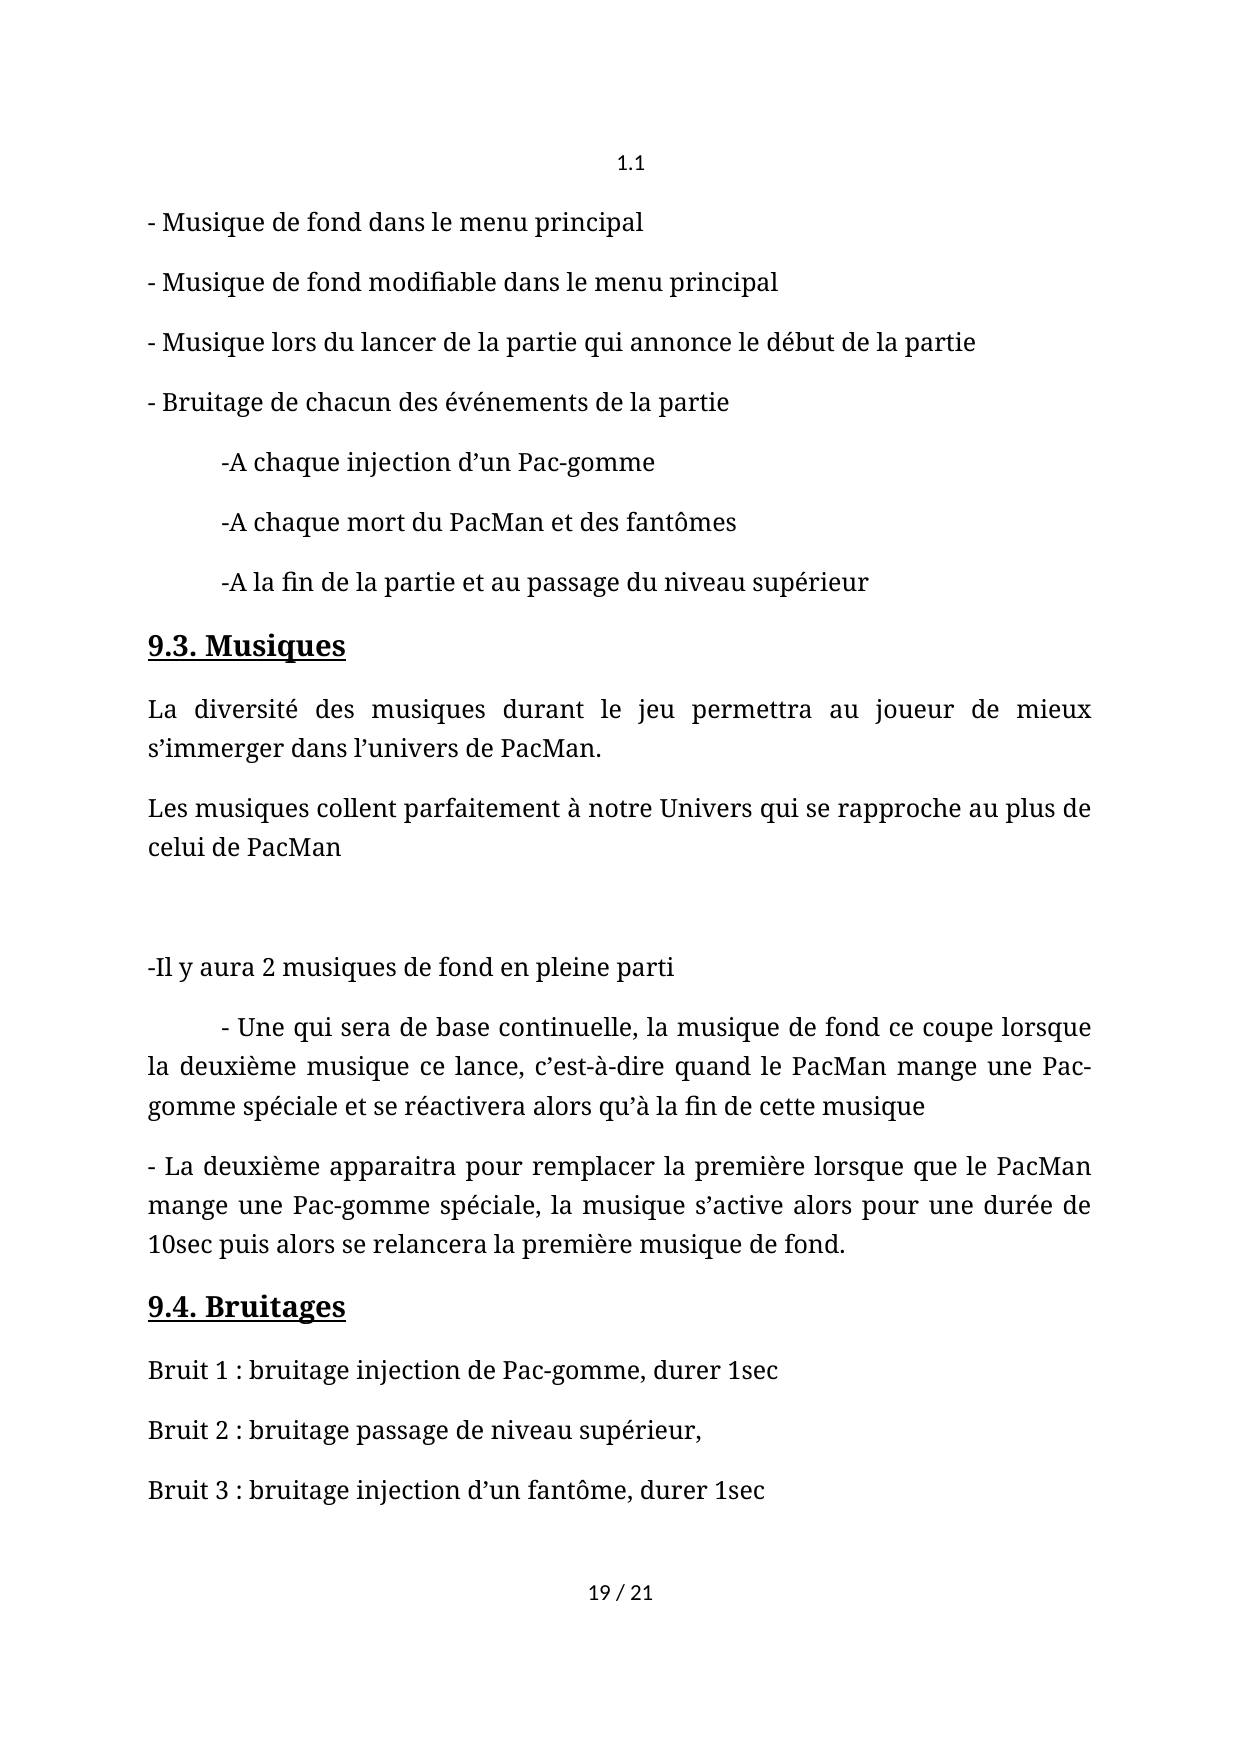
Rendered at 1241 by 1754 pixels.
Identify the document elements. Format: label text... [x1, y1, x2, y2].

text - Musique de fond dans le menu principal [148, 205, 1093, 239]
text Bruit 1 : bruitage injection de Pac-gomme, durer 1sec [148, 1353, 1093, 1387]
text 9.4. Bruitages [148, 1287, 1093, 1326]
text -Il y aura 2 musiques de fond en pleine parti [148, 950, 1093, 984]
text - La deuxième apparaitra pour remplacer la première lorsque que le PacMan mange une Pac-gomme spéciale, la musique s’active alors pour une durée de 10sec puis alors se relancera la première musique de fond. [148, 1148, 1093, 1261]
text -A la fin de la partie et au passage du niveau supérieur [148, 565, 1093, 599]
text Les musiques collent parfaitement à notre Univers qui se rapproche au plus de celui de PacMan [148, 791, 1093, 864]
text - Musique lors du lancer de la partie qui annonce le début de la partie [148, 325, 1093, 359]
text La diversité des musiques durant le jeu permettra au joueur de mieux s’immerger dans l’univers de PacMan. [148, 692, 1093, 765]
text -A chaque injection d’un Pac-gomme [148, 445, 1093, 479]
text - Une qui sera de base continuelle, la musique de fond ce coupe lorsque la deuxième musique ce lance, c’est-à-dire quand le PacMan mange une Pac-gomme spéciale et se réactivera alors qu’à la fin de cette musique [148, 1010, 1093, 1122]
text - Bruitage de chacun des événements de la partie [148, 385, 1093, 419]
text - Musique de fond modifiable dans le menu principal [148, 265, 1093, 299]
text Bruit 2 : bruitage passage de niveau supérieur, [148, 1413, 1093, 1447]
text Bruit 3 : bruitage injection d’un fantôme, durer 1sec [148, 1473, 1093, 1507]
text -A chaque mort du PacMan et des fantômes [148, 505, 1093, 539]
text 9.3. Musiques [148, 625, 1093, 665]
